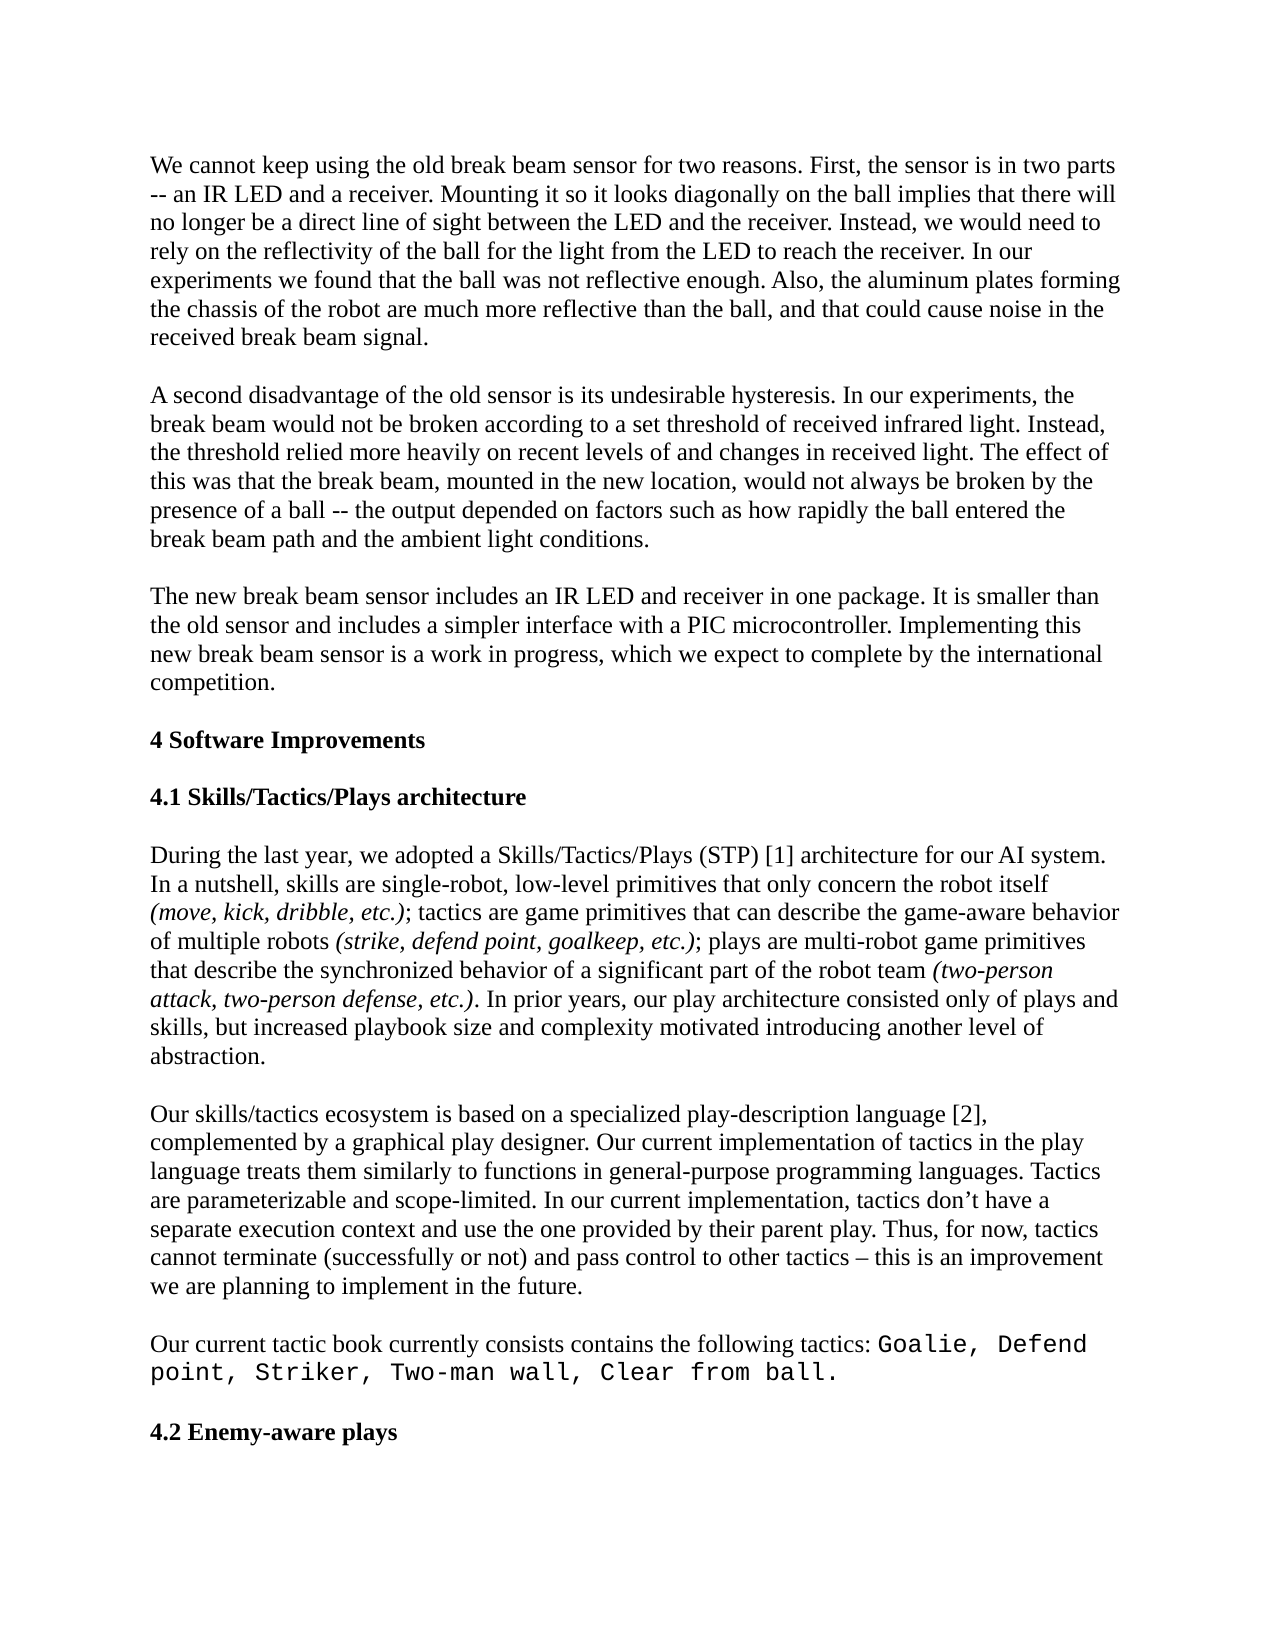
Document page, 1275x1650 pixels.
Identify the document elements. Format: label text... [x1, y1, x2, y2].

text 4.2 Enemy-aware plays [150, 1417, 1125, 1445]
text A second disadvantage of the old sensor is its undesirable hysteresis. In our experiments, the break beam would not be broken according to a set threshold of received infrared light. Instead, the threshold relied more heavily on recent levels of and changes in received light. The effect of this was that the break beam, mounted in the new location, would not always be broken by the presence of a ball -- the output depended on factors such as how rapidly the ball entered the break beam path and the ambient light conditions. [150, 380, 1125, 552]
text Our skills/tactics ecosystem is based on a specialized play-description language [2], complemented by a graphical play designer. Our current implementation of tactics in the play language treats them similarly to functions in general-purpose programming languages. Tactics are parameterizable and scope-limited. In our current implementation, tactics don’t have a separate execution context and use the one provided by their parent play. Thus, for now, tactics cannot terminate (successfully or not) and pass control to other tactics – this is an improvement we are planning to implement in the future. [150, 1099, 1125, 1300]
text 4.1 Skills/Tactics/Plays architecture [150, 782, 1125, 811]
text We cannot keep using the old break beam sensor for two reasons. First, the sensor is in two parts -- an IR LED and a receiver. Mounting it so it looks diagonally on the ball implies that there will no longer be a direct line of sight between the LED and the receiver. Instead, we would need to rely on the reflectivity of the ball for the light from the LED to reach the receiver. In our experiments we found that the ball was not reflective enough. Also, the aluminum plates forming the chassis of the robot are much more reflective than the ball, and that could cause noise in the received break beam signal. [150, 150, 1125, 351]
text During the last year, we adopted a Skills/Tactics/Plays (STP) [1] architecture for our AI system. In a nutshell, skills are single-robot, low-level primitives that only concern the robot itself (move, kick, dribble, etc.); tactics are game primitives that can describe the game-aware behavior of multiple robots (strike, defend point, goalkeep, etc.); plays are multi-robot game primitives that describe the synchronized behavior of a significant part of the robot team (two-person attack, two-person defense, etc.). In prior years, our play architecture consisted only of plays and skills, but increased playbook size and complexity motivated introducing another level of abstraction. [150, 840, 1125, 1070]
text 4 Software Improvements [150, 696, 1125, 754]
text The new break beam sensor includes an IR LED and receiver in one package. It is smaller than the old sensor and includes a simpler interface with a PIC microcontroller. Implementing this new break beam sensor is a work in progress, which we expect to complete by the international competition. [150, 581, 1125, 696]
text Our current tactic book currently consists contains the following tactics: Goalie, Defend point, Striker, Two-man wall, Clear from ball. [150, 1329, 1125, 1388]
